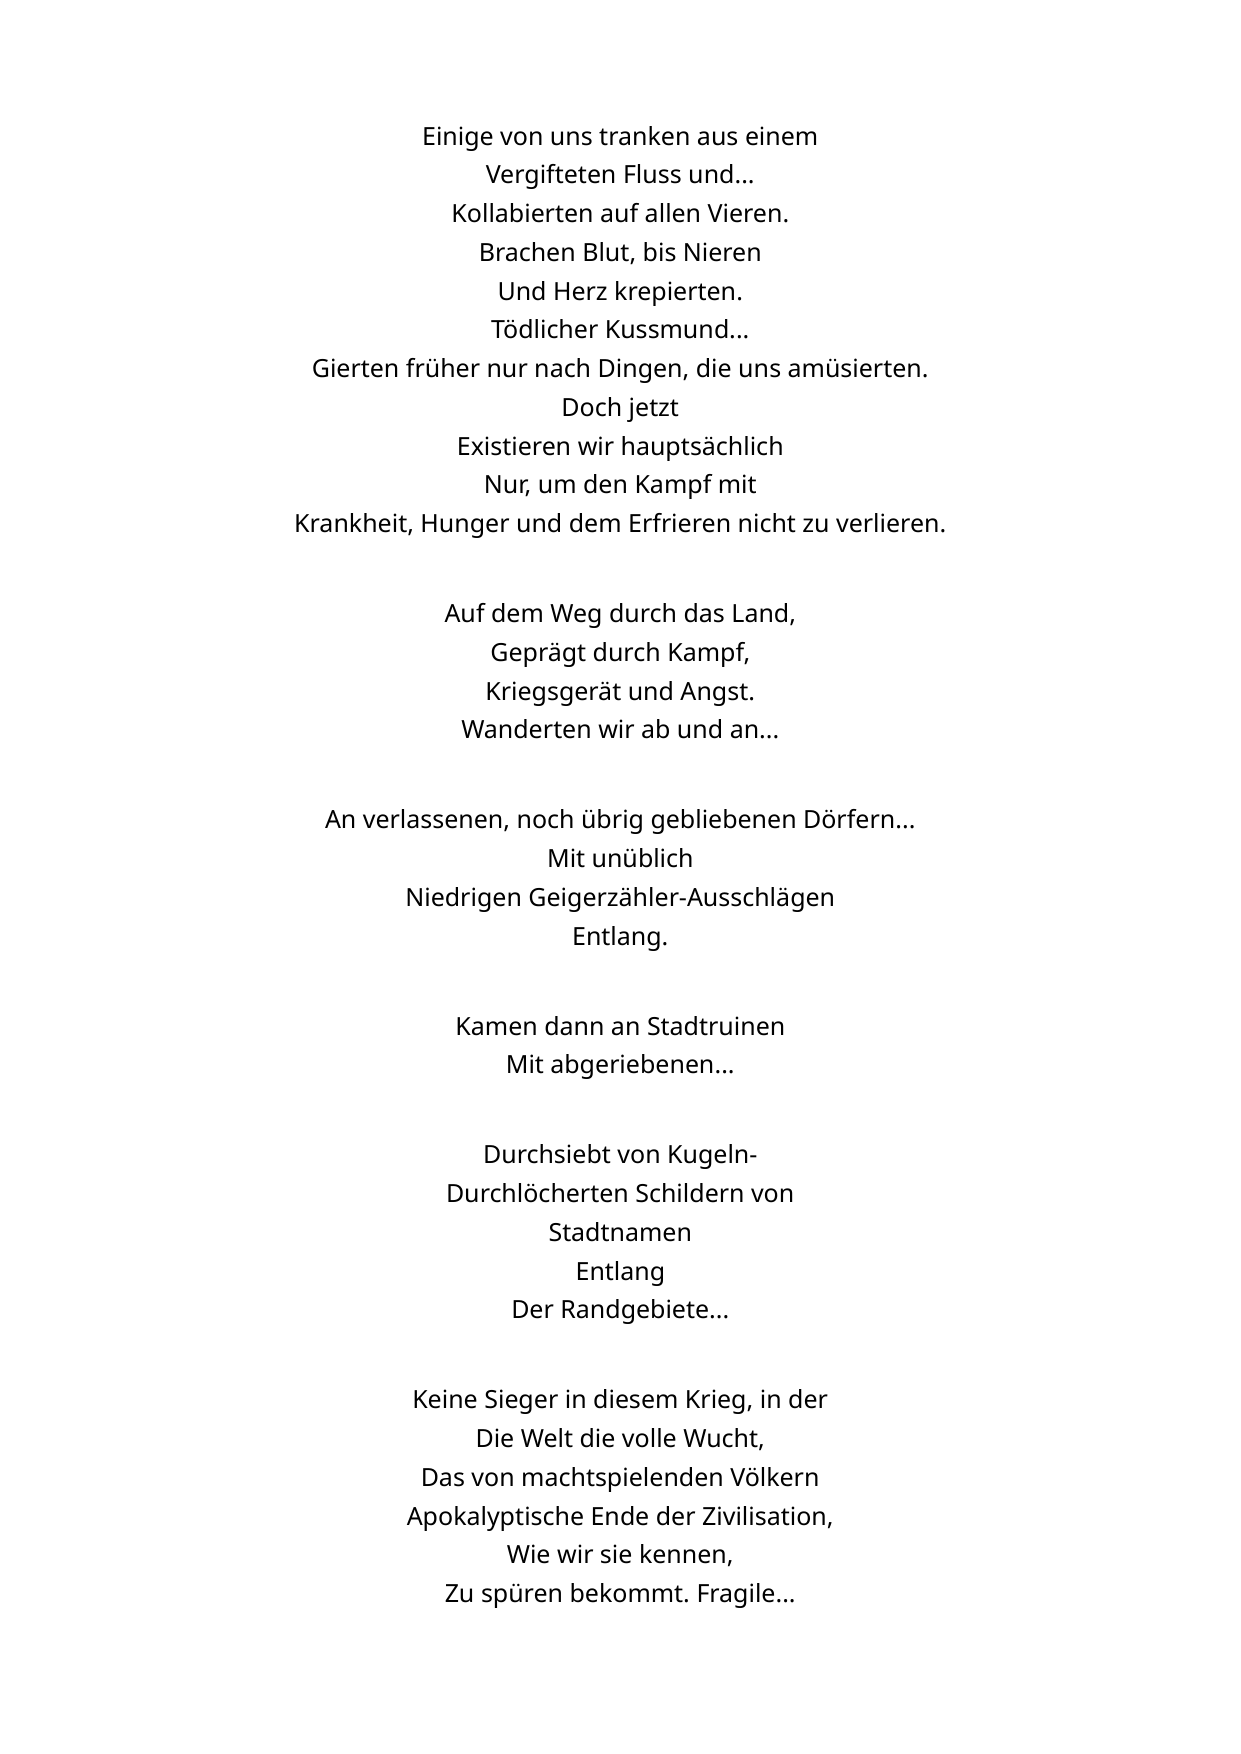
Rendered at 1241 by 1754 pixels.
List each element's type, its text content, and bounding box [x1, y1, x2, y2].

text Einige von uns tranken aus einem Vergifteten Fluss und... Kollabierten auf allen Vieren. Brachen Blut, bis Nieren Und Herz krepierten. Tödlicher Kussmund... Gierten früher nur nach Dingen, die uns amüsierten. Doch jetzt Existieren wir hauptsächlich Nur, um den Kampf mit Krankheit, Hunger und dem Erfrieren nicht zu verlieren. [118, 118, 1122, 578]
text Auf dem Weg durch das Land, Geprägt durch Kampf, Kriegsgerät und Angst. Wanderten wir ab und an... [118, 596, 1122, 785]
text Kamen dann an Stadtruinen Mit abgeriebenen... [118, 1008, 1122, 1120]
text Keine Sieger in diesem Krieg, in der Die Welt die volle Wucht, Das von machtspielenden Völkern Apokalyptische Ende der Zivilisation, Wie wir sie kennen, Zu spüren bekommt. Fragile... [118, 1382, 1122, 1610]
text An verlassenen, noch übrig gebliebenen Dörfern... Mit unüblich Niedrigen Geigerzähler-Ausschlägen Entlang. [118, 802, 1122, 991]
text Durchsiebt von Kugeln- Durchlöcherten Schildern von Stadtnamen Entlang Der Randgebiete... [118, 1137, 1122, 1365]
